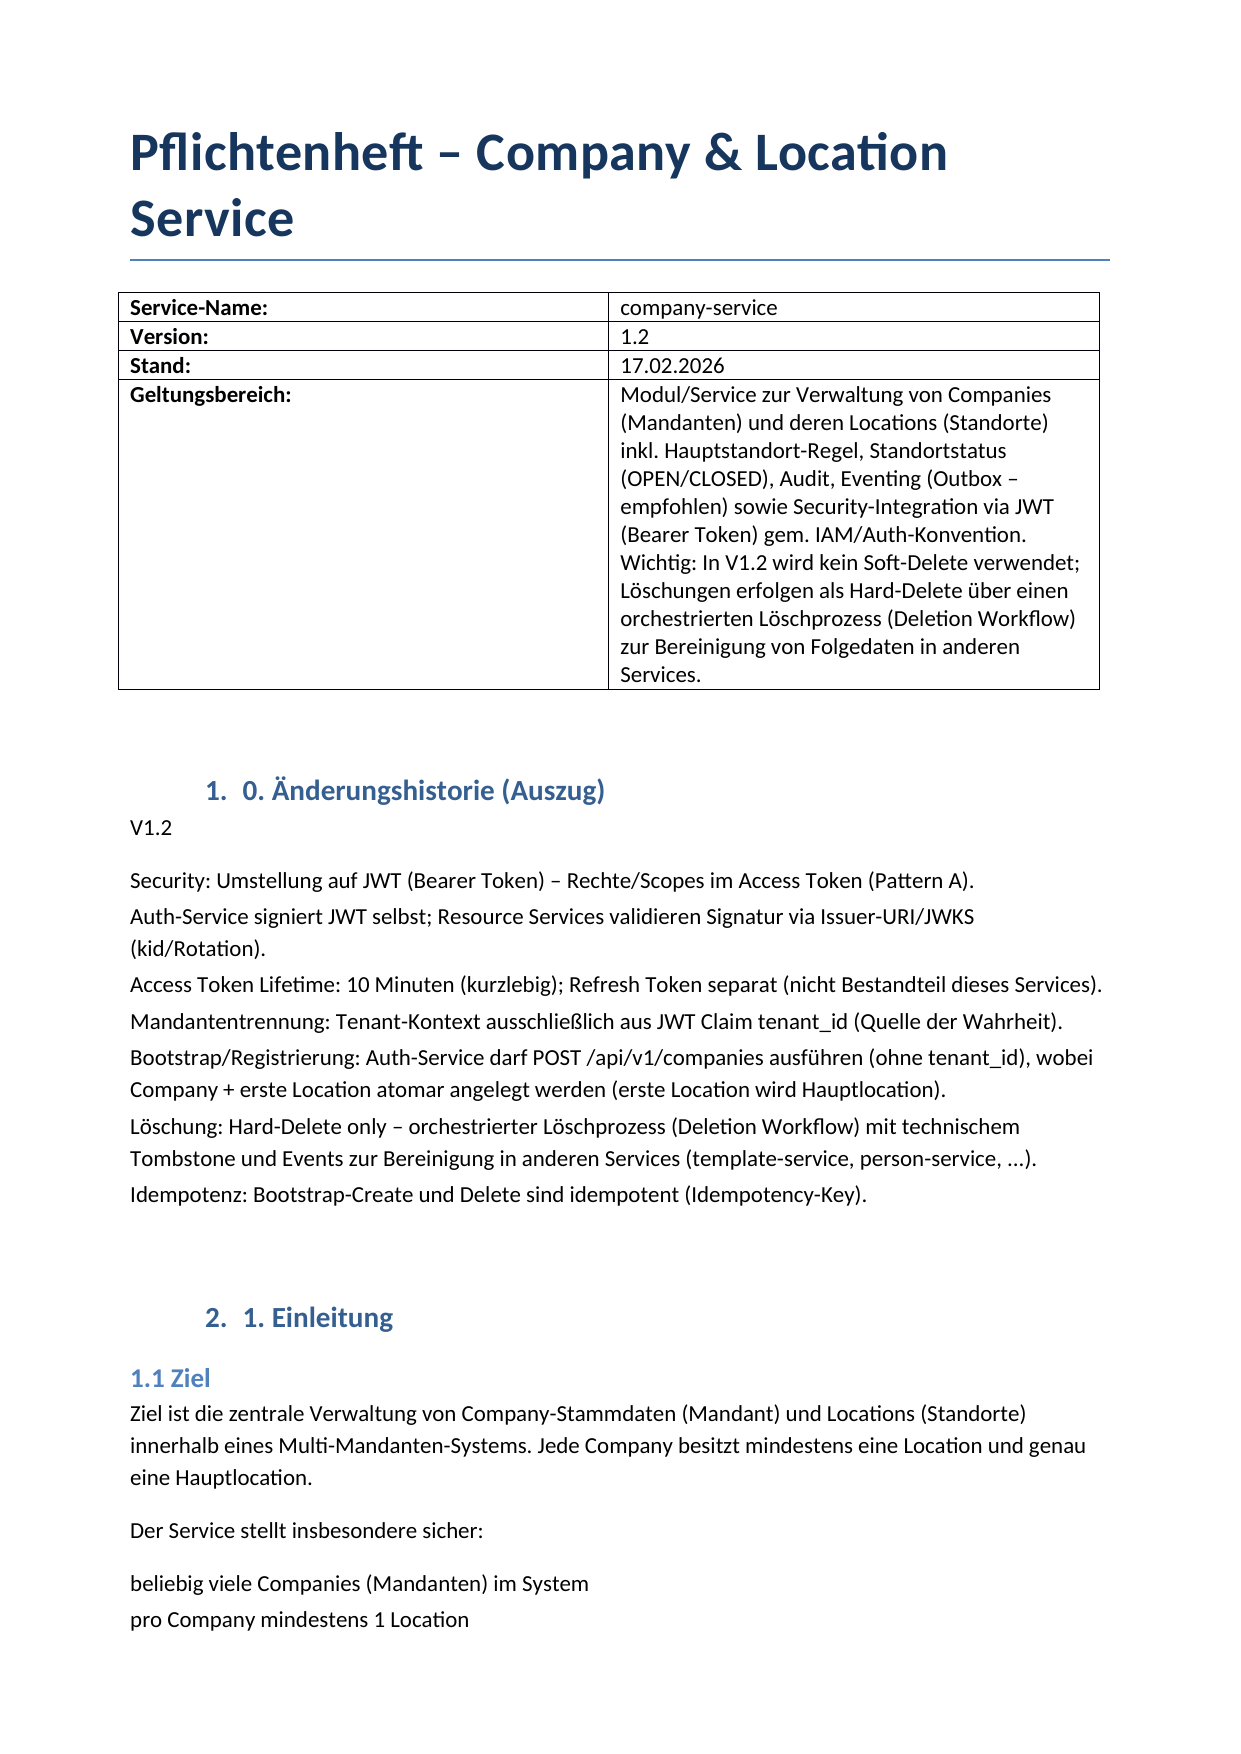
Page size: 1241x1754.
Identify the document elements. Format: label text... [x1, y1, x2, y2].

table_cell Version: [119, 322, 608, 350]
table_header company-service [609, 293, 1099, 321]
subtitle 1.1 Ziel [130, 1361, 1110, 1394]
list beliebig viele Companies (Mandanten) im System [130, 1569, 1110, 1597]
list pro Company mindestens 1 Location [130, 1605, 1110, 1633]
table_cell Geltungsbereich: [119, 380, 608, 688]
list Auth-Service signiert JWT selbst; Resource Services validieren Signatur via Issuer-URI/JWKS (kid/Rotation). [130, 902, 1110, 962]
subtitle 1. Einleitung [205, 1299, 1110, 1334]
table_cell Modul/Service zur Verwaltung von Companies (Mandanten) und deren Locations (Standorte) inkl. Hauptstandort-Regel, Standortstatus (OPEN/CLOSED), Audit, Eventing (Outbox – empfohlen) sowie Security-Integration via JWT (Bearer Token) gem. IAM/Auth-Konvention. Wichtig: In V1.2 wird kein Soft-Delete verwendet; Löschungen erfolgen als Hard-Delete über einen orchestrierten Löschprozess (Deletion Workflow) zur Bereinigung von Folgedaten in anderen Services. [609, 380, 1099, 688]
subtitle 0. Änderungshistorie (Auszug) [205, 772, 1110, 807]
text V1.2 [130, 813, 1110, 841]
text Der Service stellt insbesondere sicher: [130, 1516, 1110, 1544]
list Löschung: Hard-Delete only – orchestrierter Löschprozess (Deletion Workflow) mit technischem Tombstone und Events zur Bereinigung in anderen Services (template-service, person-service, ...). [130, 1112, 1110, 1172]
title Pflichtenheft – Company & Location Service [130, 118, 1110, 259]
table_cell Stand: [119, 351, 608, 379]
table_cell 17.02.2026 [609, 351, 1099, 379]
text Ziel ist die zentrale Verwaltung von Company-Stammdaten (Mandant) und Locations (Standorte) innerhalb eines Multi-Mandanten-Systems. Jede Company besitzt mindestens eine Location und genau eine Hauptlocation. [130, 1399, 1110, 1491]
list Idempotenz: Bootstrap-Create und Delete sind idempotent (Idempotency-Key). [130, 1180, 1110, 1208]
list Mandantentrennung: Tenant-Kontext ausschließlich aus JWT Claim tenant_id (Quelle der Wahrheit). [130, 1007, 1110, 1035]
table_cell 1.2 [609, 322, 1099, 350]
list Bootstrap/Registrierung: Auth-Service darf POST /api/v1/companies ausführen (ohne tenant_id), wobei Company + erste Location atomar angelegt werden (erste Location wird Hauptlocation). [130, 1043, 1110, 1103]
table_header Service-Name: [119, 293, 608, 321]
list Access Token Lifetime: 10 Minuten (kurzlebig); Refresh Token separat (nicht Bestandteil dieses Services). [130, 971, 1110, 999]
list Security: Umstellung auf JWT (Bearer Token) – Rechte/Scopes im Access Token (Pattern A). [130, 866, 1110, 894]
